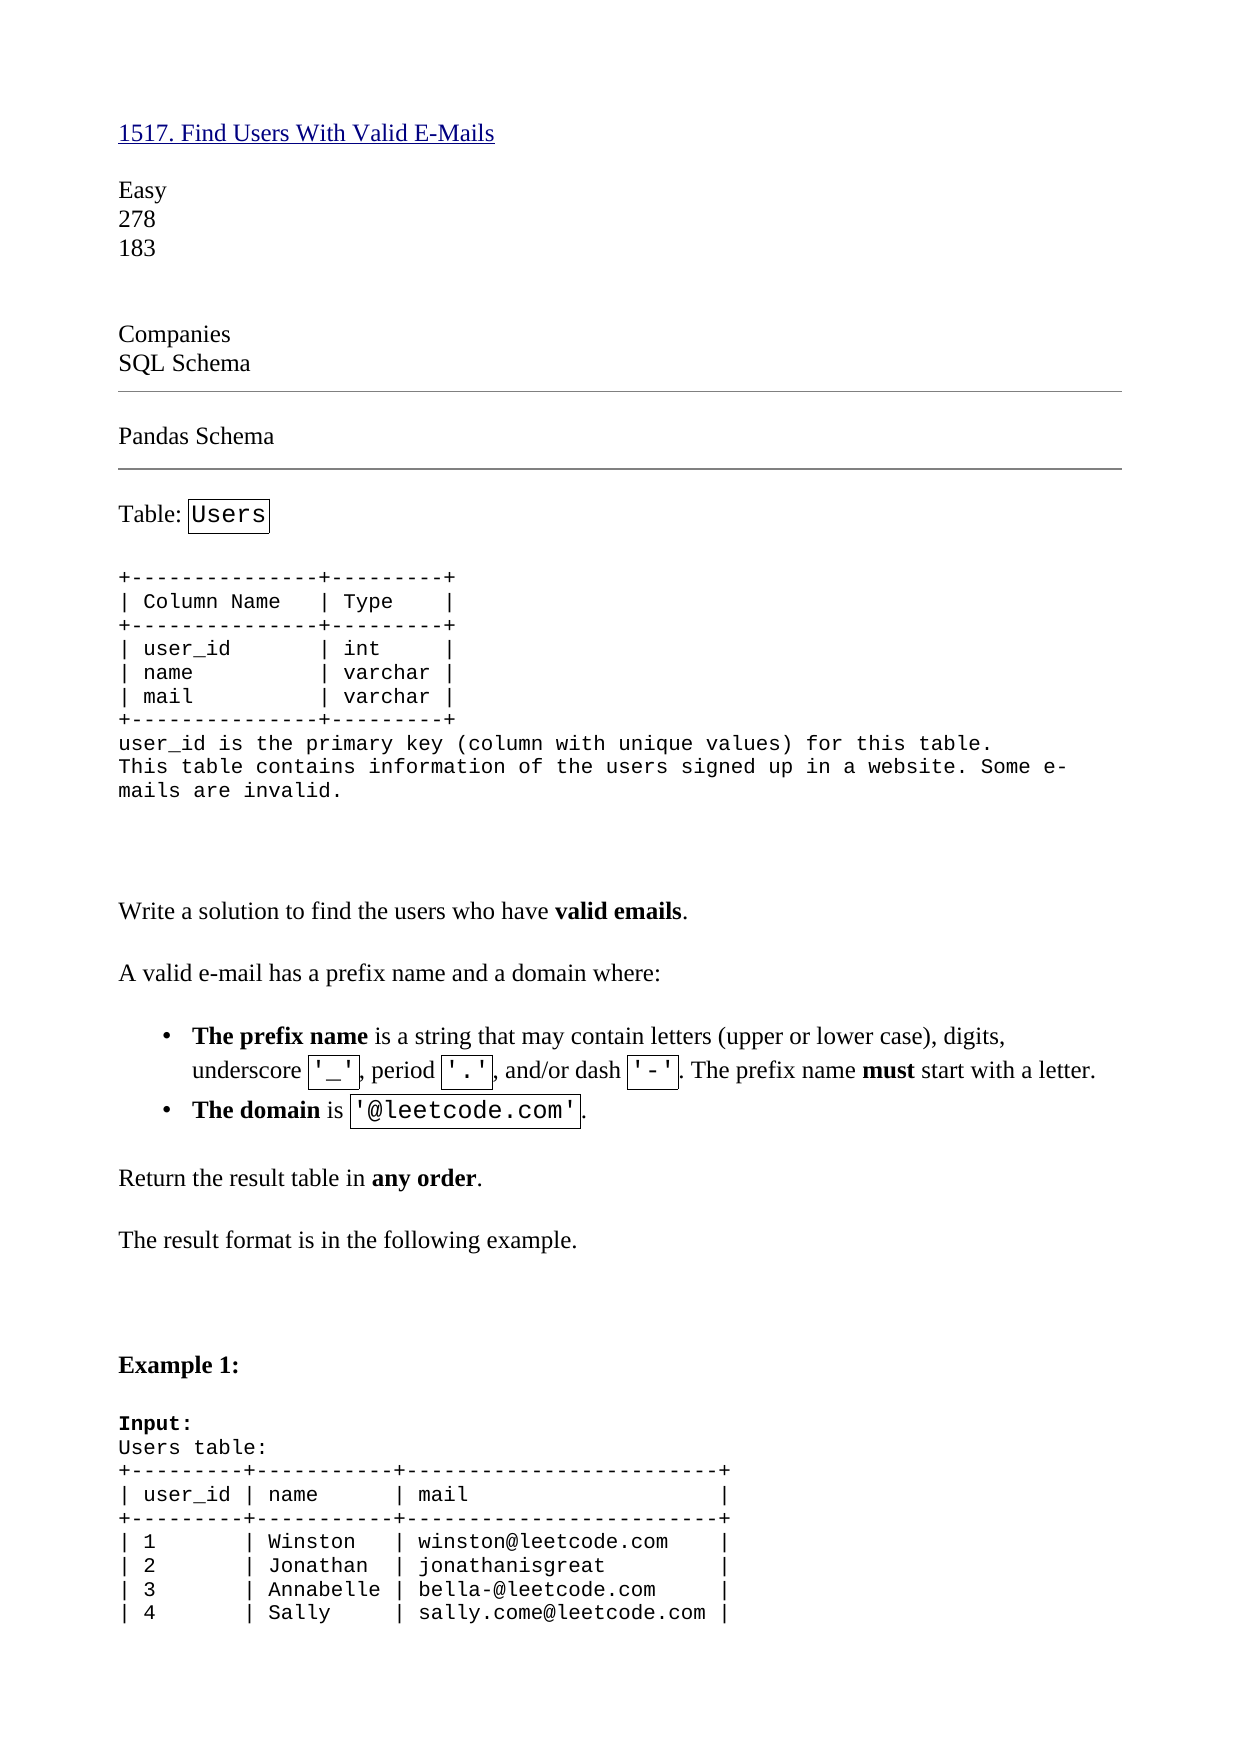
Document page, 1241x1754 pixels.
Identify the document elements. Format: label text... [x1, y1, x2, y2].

text | 4 | Sally | sally.come@leetcode.com | [118, 1602, 1122, 1626]
text [270, 498, 1122, 533]
text +---------------+---------+ [118, 567, 1122, 591]
text Table: Users [118, 498, 269, 533]
text | 1 | Winston | winston@leetcode.com | [118, 1531, 1122, 1555]
text Pandas Schema [118, 421, 1122, 450]
list The domain is '@leetcode.com'. [162, 1094, 350, 1128]
text Input: [118, 1413, 1122, 1437]
text | 3 | Annabelle | bella-@leetcode.com | [118, 1579, 1122, 1602]
text SQL Schema [118, 348, 1122, 377]
text Easy [118, 176, 1122, 204]
text | Column Name | Type | [118, 591, 1122, 615]
text user_id is the primary key (column with unique values) for this table. [118, 733, 1122, 757]
list The prefix name is a string that may contain letters (upper or lower case), digits, underscore '_', period '.', and/or dash '-'. The prefix name must start with a letter. [162, 1021, 1122, 1089]
text | mail | varchar | [118, 686, 1122, 709]
text 278 [118, 204, 1122, 233]
text +---------+-----------+-------------------------+ [118, 1508, 1122, 1531]
text 1517. Find Users With Valid E-Mails [118, 118, 1122, 147]
list The domain is '@leetcode.com'. [351, 1095, 580, 1128]
text A valid e-mail has a prefix name and a domain where: [118, 958, 1122, 987]
text Users table: [118, 1437, 1122, 1460]
text The result format is in the following example. [118, 1226, 1122, 1254]
text | name | varchar | [118, 662, 1122, 686]
list The domain is '@leetcode.com'. [581, 1094, 1122, 1128]
text This table contains information of the users signed up in a website. Some e-mails are invalid. [118, 757, 1122, 804]
text Companies [118, 319, 1122, 348]
text | 2 | Jonathan | jonathanisgreat | [118, 1555, 1122, 1579]
text Write a solution to find the users who have valid emails. [118, 896, 1122, 924]
text +---------------+---------+ [118, 615, 1122, 638]
text +---------+-----------+-------------------------+ [118, 1460, 1122, 1484]
text Return the result table in any order. [118, 1163, 1122, 1192]
text 183 [118, 233, 1122, 262]
text | user_id | name | mail | [118, 1484, 1122, 1508]
text +---------------+---------+ [118, 709, 1122, 733]
text Example 1: [118, 1351, 1122, 1379]
text | user_id | int | [118, 638, 1122, 662]
